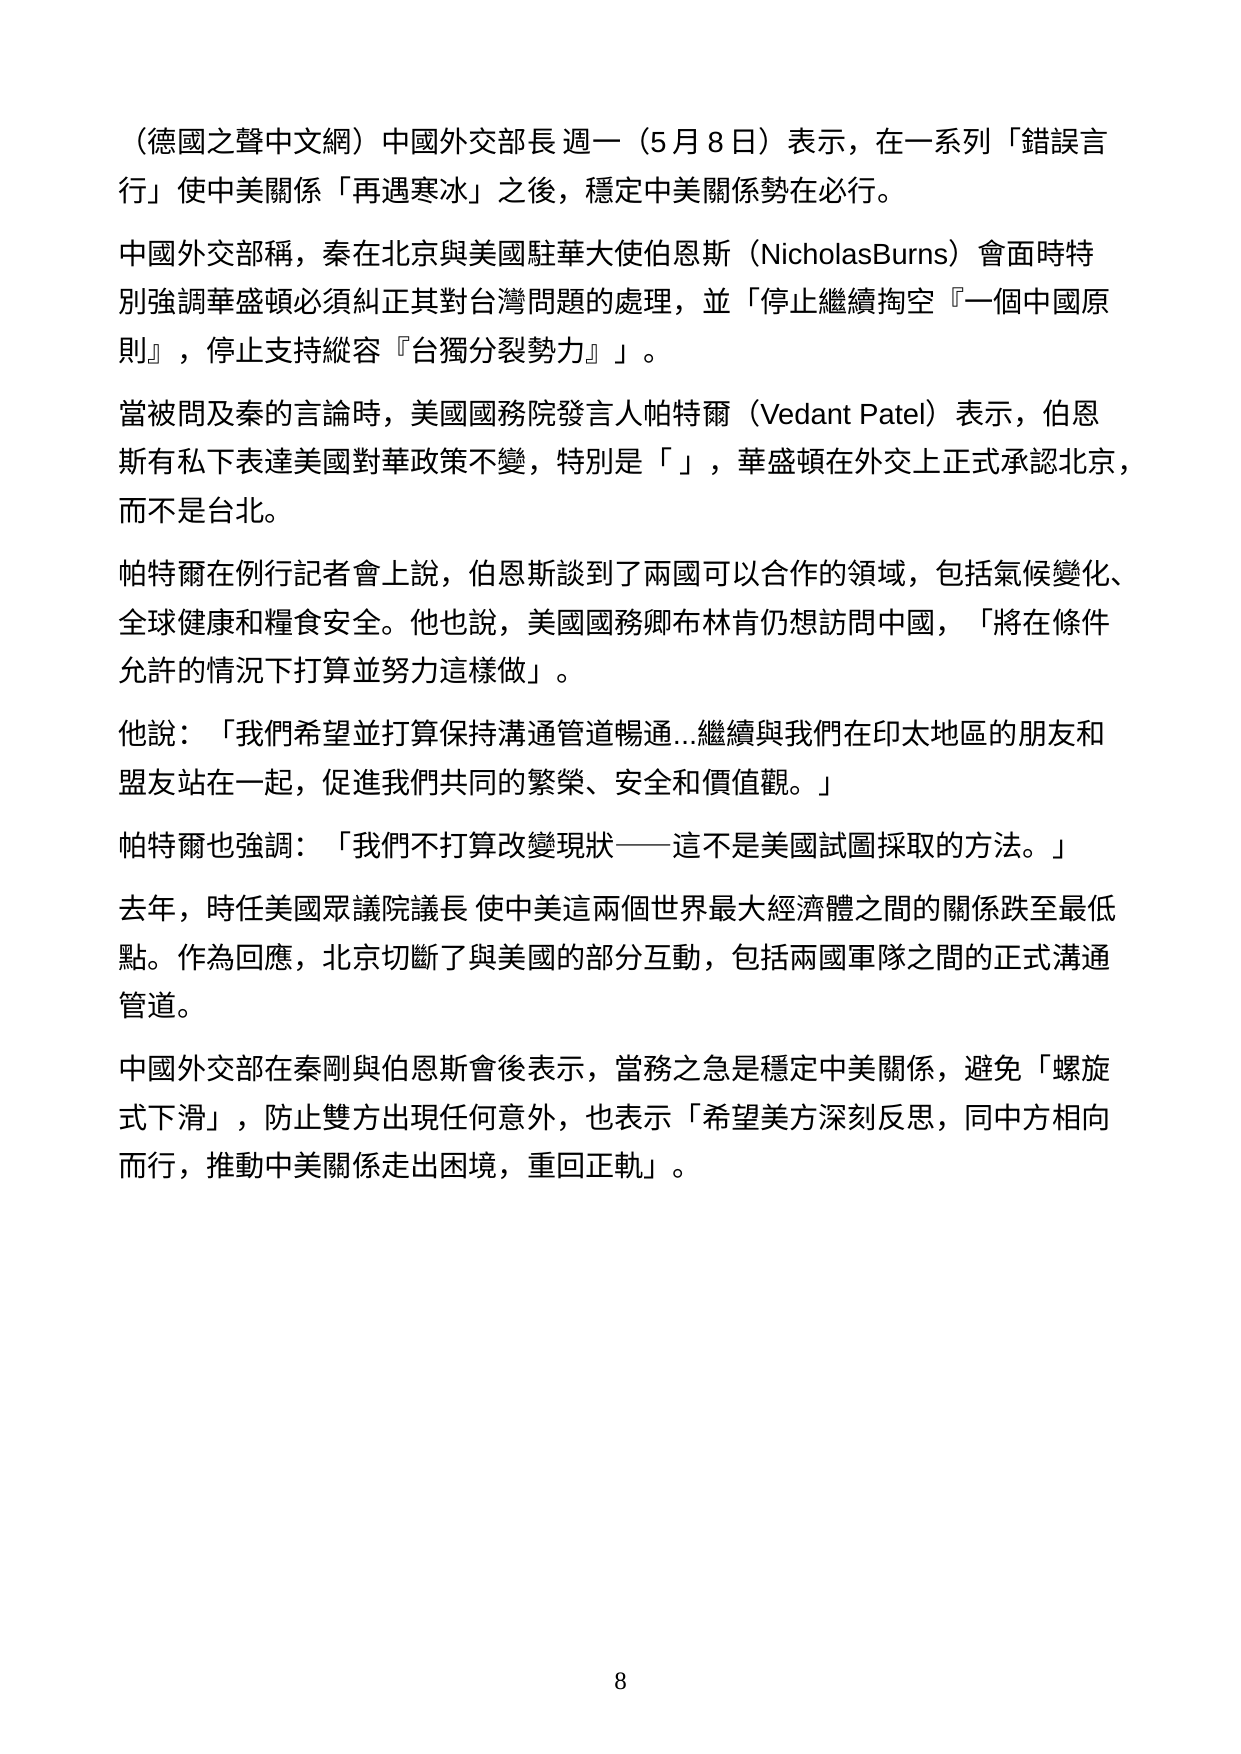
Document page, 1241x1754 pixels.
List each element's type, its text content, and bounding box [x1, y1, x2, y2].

text 中國外交部稱，秦在北京與美國駐華大使伯恩斯（NicholasBurns）會面時特別強調華盛頓必須糾正其對台灣問題的處理，並「停止繼續掏空『一個中國原則』，停止支持縱容『台獨分裂勢力』」。 [118, 230, 1122, 369]
text 去年，時任美國眾議院議長 使中美這兩個世界最大經濟體之間的關係跌至最低點。作為回應，北京切斷了與美國的部分互動，包括兩國軍隊之間的正式溝通管道。 [118, 886, 1122, 1025]
text 中國外交部在秦剛與伯恩斯會後表示，當務之急是穩定中美關係，避免「螺旋式下滑」，防止雙方出現任何意外，也表示「希望美方深刻反思，同中方相向而行，推動中美關係走出困境，重回正軌」。 [118, 1046, 1122, 1185]
text 帕特爾也強調：「我們不打算改變現狀——這不是美國試圖採取的方法。」 [118, 822, 1122, 865]
text 帕特爾在例行記者會上說，伯恩斯談到了兩國可以合作的領域，包括氣候變化、全球健康和糧食安全。他也說，美國國務卿布林肯仍想訪問中國，「將在條件允許的情況下打算並努力這樣做」。 [118, 551, 1122, 690]
text 當被問及秦的言論時，美國國務院發言人帕特爾（Vedant Patel）表示，伯恩斯有私下表達美國對華政策不變，特別是「 」，華盛頓在外交上正式承認北京，而不是台北。 [118, 390, 1122, 530]
text （德國之聲中文網）中國外交部長 週一（5月8日）表示，在一系列「錯誤言行」使中美關係「再遇寒冰」之後，穩定中美關係勢在必行。 [118, 118, 1122, 209]
text 他說：「我們希望並打算保持溝通管道暢通...繼續與我們在印太地區的朋友和盟友站在一起，促進我們共同的繁榮、安全和價值觀。」 [118, 711, 1122, 802]
